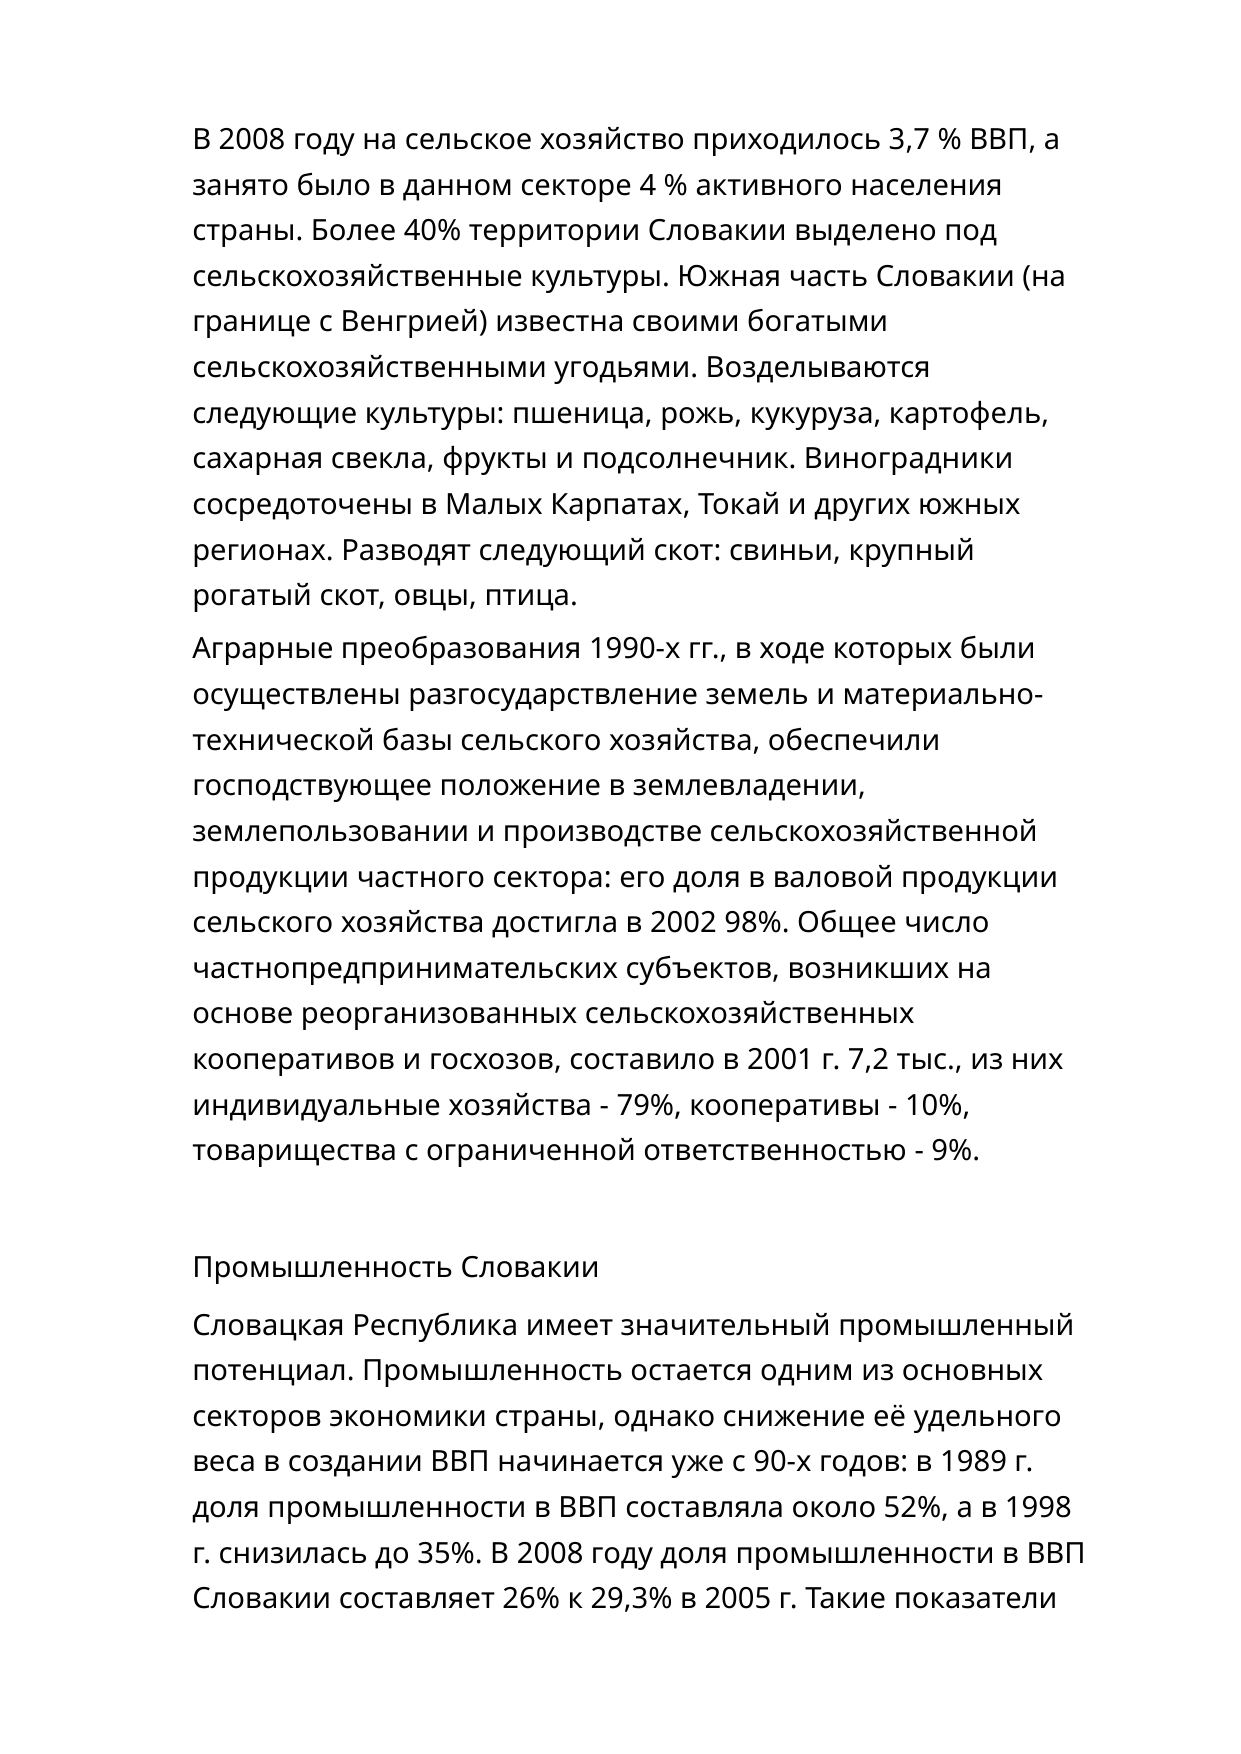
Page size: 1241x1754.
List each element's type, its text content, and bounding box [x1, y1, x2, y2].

text В 2008 году на сельское хозяйство приходилось 3,7 % ВВП, а занято было в данном секторе 4 % активного населения страны. Более 40% территории Словакии выделено под сельскохозяйственные культуры. Южная часть Словакии (на границе с Венгрией) известна своими богатыми сельскохозяйственными угодьями. Возделываются следующие культуры: пшеница, рожь, кукуруза, картофель, сахарная свекла, фрукты и подсолнечник. Виноградники сосредоточены в Малых Карпатах, Токай и других южных регионах. Разводят следующий скот: свиньи, крупный рогатый скот, овцы, птица. [192, 118, 1099, 614]
text Словацкая Республика имеет значительный промышленный потенциал. Промышленность остается одним из основных секторов экономики страны, однако снижение её удельного веса в создании ВВП начинается уже с 90-х годов: в 1989 г. доля промышленности в ВВП составляла около 52%, а в 1998 г. снизилась до 35%. В 2008 году доля промышленности в ВВП Словакии составляет 26% к 29,3% в 2005 г. Такие показатели [192, 1304, 1099, 1617]
subtitle Промышленность Словакии [192, 1246, 1122, 1286]
text Аграрные преобразования 1990-х гг., в ходе которых были осуществлены разгосударствление земель и материально-технической базы сельского хозяйства, обеспечили господствующее положение в землевладении, землепользовании и производстве сельскохозяйственной продукции частного сектора: его доля в валовой продукции сельского хозяйства достигла в 2002 98%. Общее число частнопредпринимательских субъектов, возникших на основе реорганизованных сельскохозяйственных кооперативов и госхозов, составило в 2001 г. 7,2 тыс., из них индивидуальные хозяйства - 79%, кооперативы - 10%, товарищества с ограниченной ответственностью - 9%. [192, 628, 1099, 1169]
